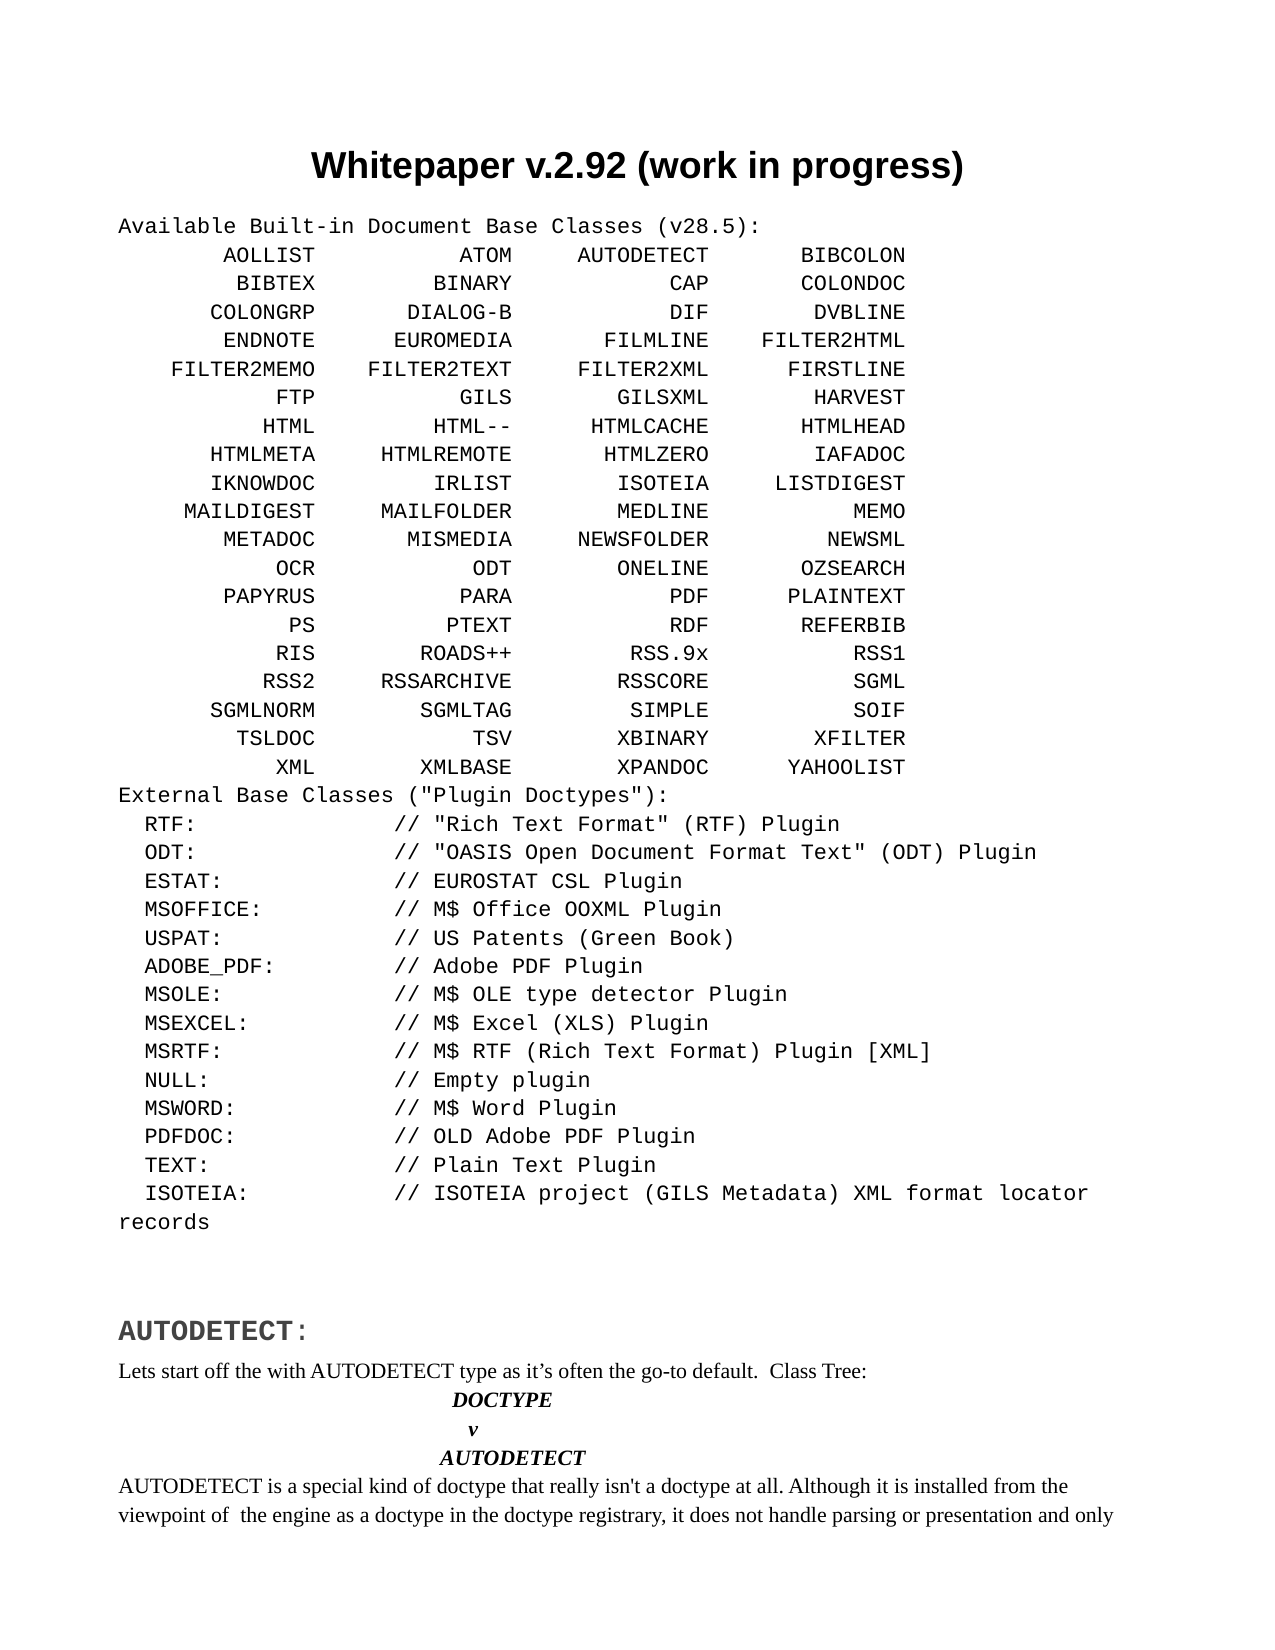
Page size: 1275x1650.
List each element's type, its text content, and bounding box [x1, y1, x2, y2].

text PS PTEXT RDF REFERBIB [118, 614, 1157, 639]
text ENDNOTE EUROMEDIA FILMLINE FILTER2HTML [118, 329, 1157, 354]
text ESTAT: // EUROSTAT CSL Plugin [118, 870, 1157, 894]
text TSLDOC TSV XBINARY XFILTER [118, 728, 1157, 752]
text MSOLE: // M$ OLE type detector Plugin [118, 983, 1157, 1008]
text ISOTEIA: // ISOTEIA project (GILS Metadata) XML format locator records [118, 1183, 1157, 1236]
text MAILDIGEST MAILFOLDER MEDLINE MEMO [118, 500, 1157, 525]
text MSOFFICE: // M$ Office OOXML Plugin [118, 898, 1157, 923]
text DOCTYPE [413, 1387, 1157, 1412]
text RSS2 RSSARCHIVE RSSCORE SGML [118, 671, 1157, 696]
text HTML HTML-- HTMLCACHE HTMLHEAD [118, 415, 1157, 439]
text MSWORD: // M$ Word Plugin [118, 1097, 1157, 1122]
text AUTODETECT is a special kind of doctype that really isn't a doctype at all. Although it is installed from the viewpoint of the engine as a doctype in the doctype registrary, it does not handle parsing or presentation and only [118, 1473, 1157, 1528]
text v [413, 1416, 1157, 1441]
text AOLLIST ATOM AUTODETECT BIBCOLON [118, 244, 1157, 269]
text AUTODETECT [413, 1444, 1157, 1470]
text MSEXCEL: // M$ Excel (XLS) Plugin [118, 1012, 1157, 1037]
text COLONGRP DIALOG-B DIF DVBLINE [118, 301, 1157, 326]
text External Base Classes ("Plugin Doctypes"): [118, 784, 1157, 809]
subtitle AUTODETECT: [118, 1316, 1157, 1349]
text FILTER2MEMO FILTER2TEXT FILTER2XML FIRSTLINE [118, 358, 1157, 383]
text PAPYRUS PARA PDF PLAINTEXT [118, 585, 1157, 610]
text METADOC MISMEDIA NEWSFOLDER NEWSML [118, 528, 1157, 553]
text ODT: // "OASIS Open Document Format Text" (ODT) Plugin [118, 841, 1157, 866]
text SGMLNORM SGMLTAG SIMPLE SOIF [118, 699, 1157, 724]
text ADOBE_PDF: // Adobe PDF Plugin [118, 955, 1157, 980]
text MSRTF: // M$ RTF (Rich Text Format) Plugin [XML] [118, 1040, 1157, 1065]
text HTMLMETA HTMLREMOTE HTMLZERO IAFADOC [118, 443, 1157, 468]
text OCR ODT ONELINE OZSEARCH [118, 557, 1157, 582]
text TEXT: // Plain Text Plugin [118, 1154, 1157, 1179]
text XML XMLBASE XPANDOC YAHOOLIST [118, 756, 1157, 781]
text BIBTEX BINARY CAP COLONDOC [118, 273, 1157, 297]
text Lets start off the with AUTODETECT type as it’s often the go-to default. Class Tree: [118, 1358, 1157, 1383]
text USPAT: // US Patents (Green Book) [118, 927, 1157, 951]
text NULL: // Empty plugin [118, 1069, 1157, 1094]
text FTP GILS GILSXML HARVEST [118, 386, 1157, 411]
text IKNOWDOC IRLIST ISOTEIA LISTDIGEST [118, 472, 1157, 496]
text PDFDOC: // OLD Adobe PDF Plugin [118, 1126, 1157, 1151]
text Available Built-in Document Base Classes (v28.5): [118, 216, 1157, 241]
text RTF: // "Rich Text Format" (RTF) Plugin [118, 813, 1157, 838]
text RIS ROADS++ RSS.9x RSS1 [118, 642, 1157, 667]
